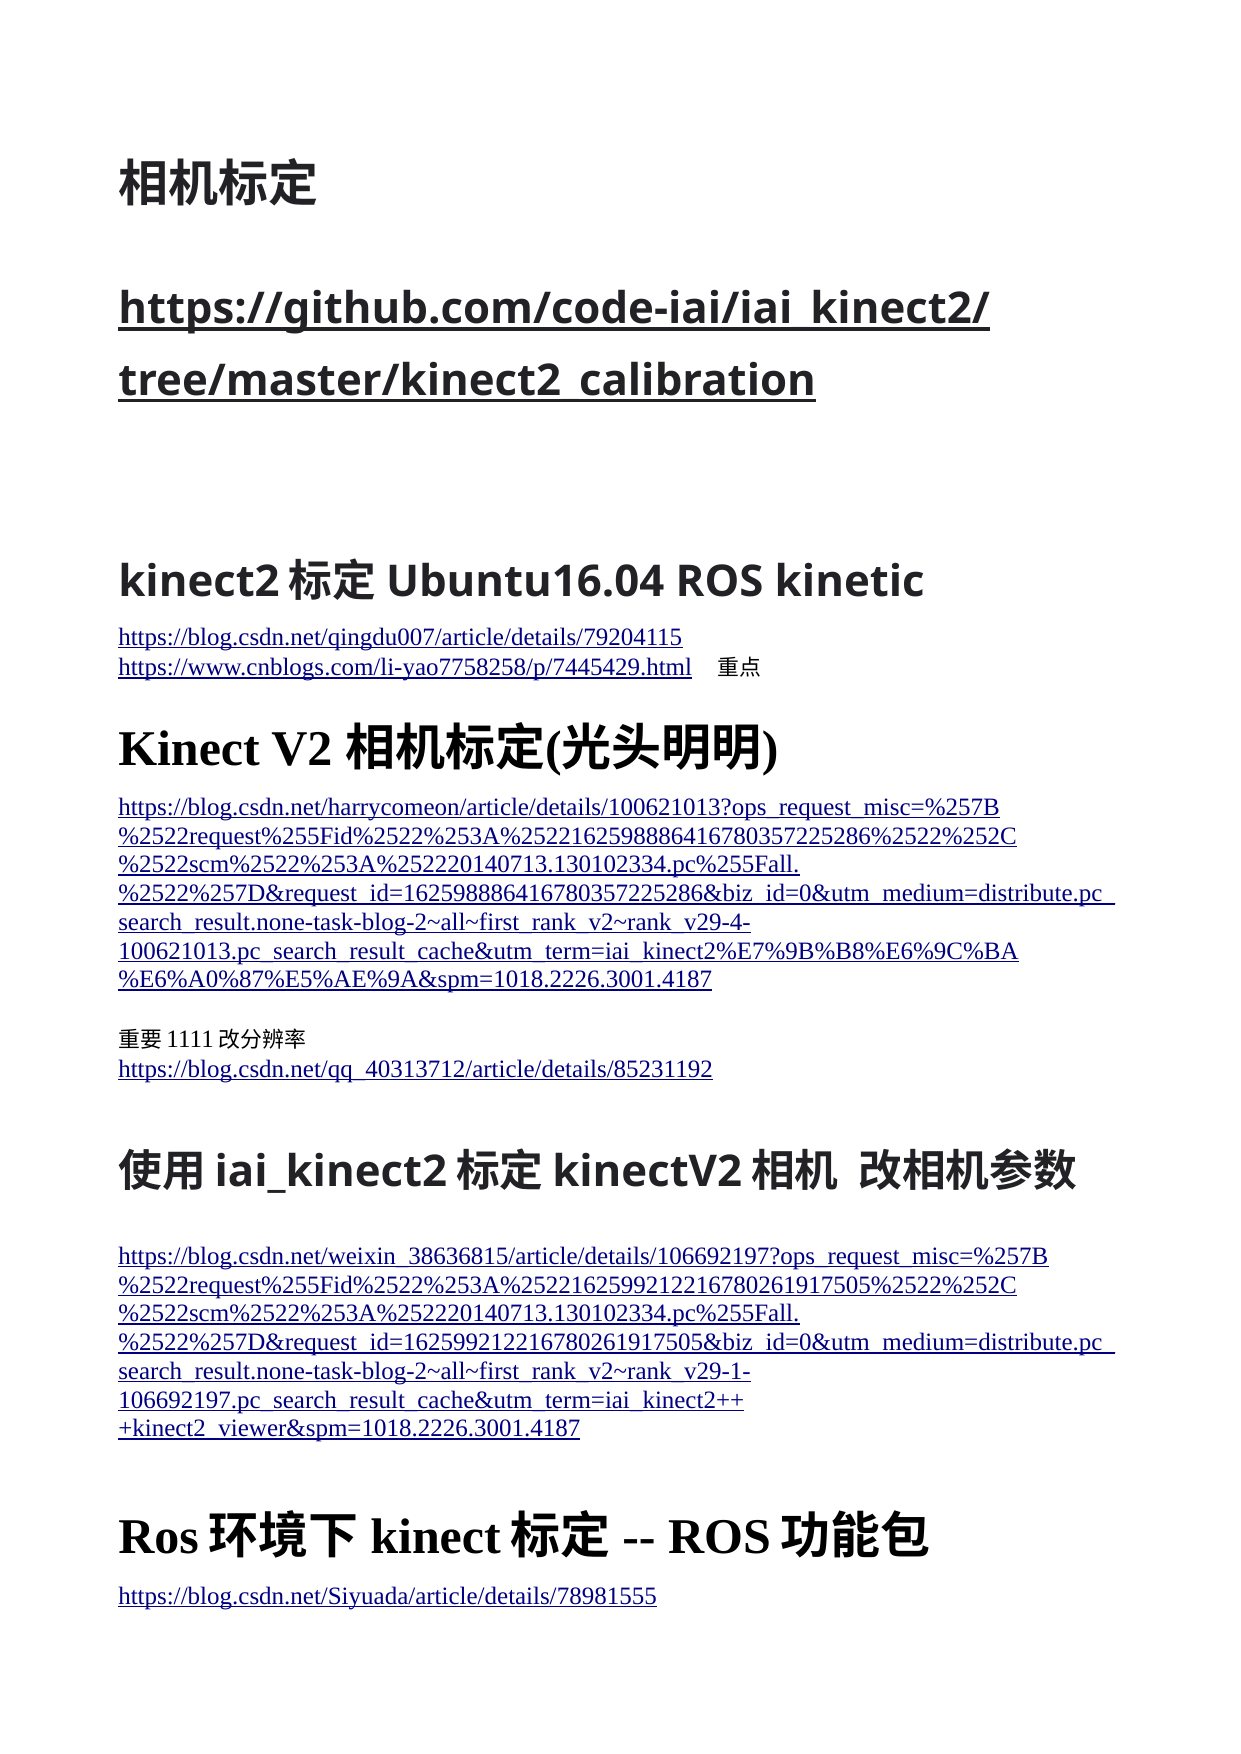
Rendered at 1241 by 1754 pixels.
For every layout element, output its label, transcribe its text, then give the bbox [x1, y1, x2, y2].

subtitle kinect2标定 Ubuntu16.04 ROS kinetic [118, 546, 1122, 609]
text https://blog.csdn.net/qq_40313712/article/details/85231192 [118, 1054, 1122, 1082]
text https://github.com/code-iai/iai_kinect2/tree/master/kinect2_calibration [118, 277, 1122, 408]
text https://blog.csdn.net/harrycomeon/article/details/100621013?ops_request_misc=%257B%2522request%255Fid%2522%253A%2522162598886416780357225286%2522%252C%2522scm%2522%253A%252220140713.130102334.pc%255Fall.%2522%257D&request_id=162598886416780357225286&biz_id=0&utm_medium=distribute.pc_search_result.none-task-blog-2~all~first_rank_v2~rank_v29-4-100621013.pc_search_result_cache&utm_term=iai_kinect2%E7%9B%B8%E6%9C%BA%E6%A0%87%E5%AE%9A&spm=1018.2226.3001.4187 [118, 792, 1122, 993]
text https://blog.csdn.net/Siyuada/article/details/78981555 [118, 1581, 1122, 1609]
text https://www.cnblogs.com/li-yao7758258/p/7445429.html 重点 [118, 650, 1122, 682]
subtitle 相机标定 [118, 143, 1122, 216]
subtitle Kinect V2 相机标定(光头明明) [118, 707, 1122, 779]
text 重要1111改分辨率 [118, 1022, 1122, 1054]
subtitle Ros环境下 kinect标定 -- ROS功能包 [118, 1496, 1122, 1568]
subtitle 使用iai_kinect2标定kinectV2相机 改相机参数 [118, 1136, 1122, 1200]
text https://blog.csdn.net/qingdu007/article/details/79204115 [118, 622, 1122, 650]
text https://blog.csdn.net/weixin_38636815/article/details/106692197?ops_request_misc=%257B%2522request%255Fid%2522%253A%2522162599212216780261917505%2522%252C%2522scm%2522%253A%252220140713.130102334.pc%255Fall.%2522%257D&request_id=162599212216780261917505&biz_id=0&utm_medium=distribute.pc_search_result.none-task-blog-2~all~first_rank_v2~rank_v29-1-106692197.pc_search_result_cache&utm_term=iai_kinect2+++kinect2_viewer&spm=1018.2226.3001.4187 [118, 1241, 1122, 1442]
